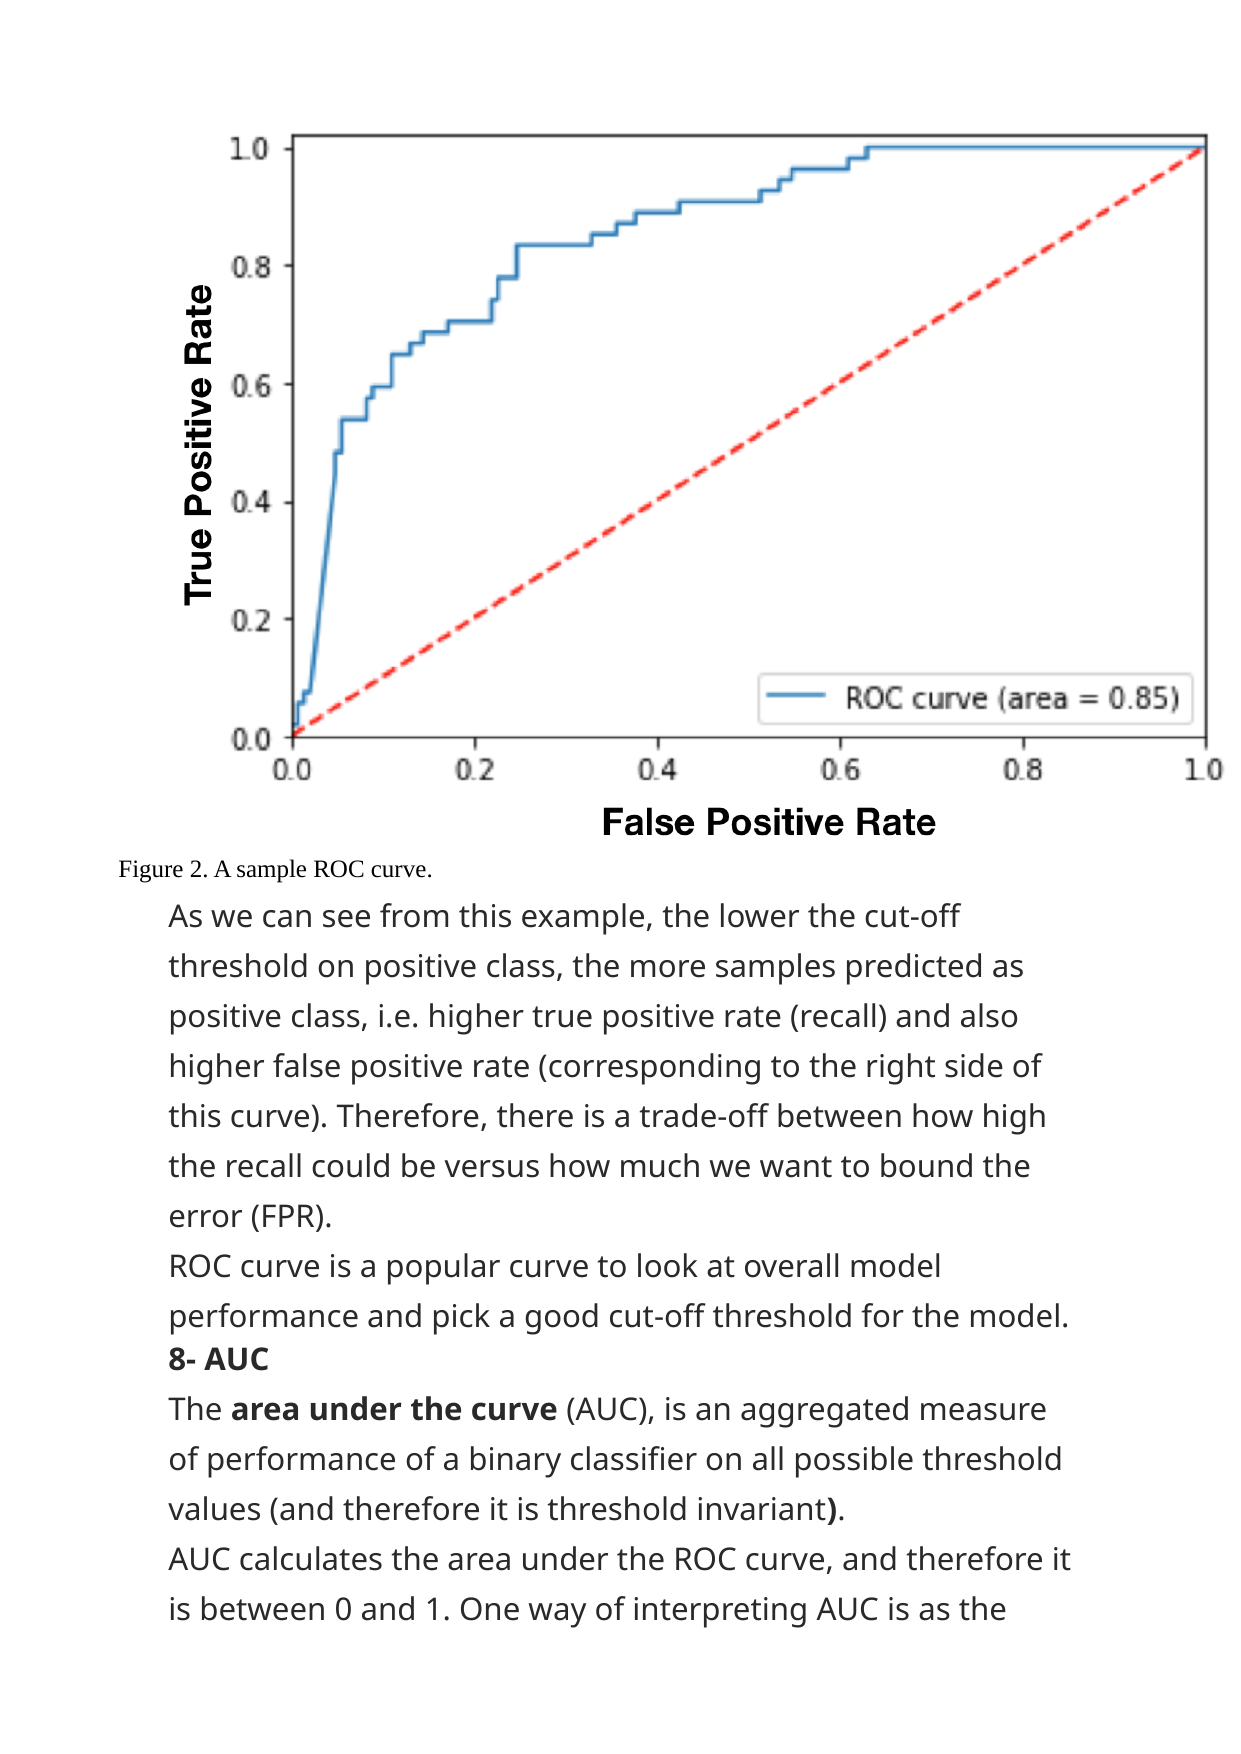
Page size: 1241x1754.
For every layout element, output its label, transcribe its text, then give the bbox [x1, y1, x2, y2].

text ROC curve is a popular curve to look at overall model performance and pick a good cut-off threshold for the model. [168, 1237, 1072, 1337]
subtitle 8- AUC [168, 1337, 1072, 1379]
text As we can see from this example, the lower the cut-off threshold on positive class, the more samples predicted as positive class, i.e. higher true positive rate (recall) and also higher false positive rate (corresponding to the right side of this curve). Therefore, there is a trade-off between how high the recall could be versus how much we want to bound the error (FPR). [168, 887, 1072, 1237]
text The area under the curve (AUC), is an aggregated measure of performance of a binary classifier on all possible threshold values (and therefore it is threshold invariant). [168, 1379, 1072, 1529]
text AUC calculates the area under the ROC curve, and therefore it is between 0 and 1. One way of interpreting AUC is as the [168, 1529, 1072, 1629]
picture [168, 118, 1241, 850]
text Figure 2. A sample ROC curve. [118, 854, 1122, 882]
